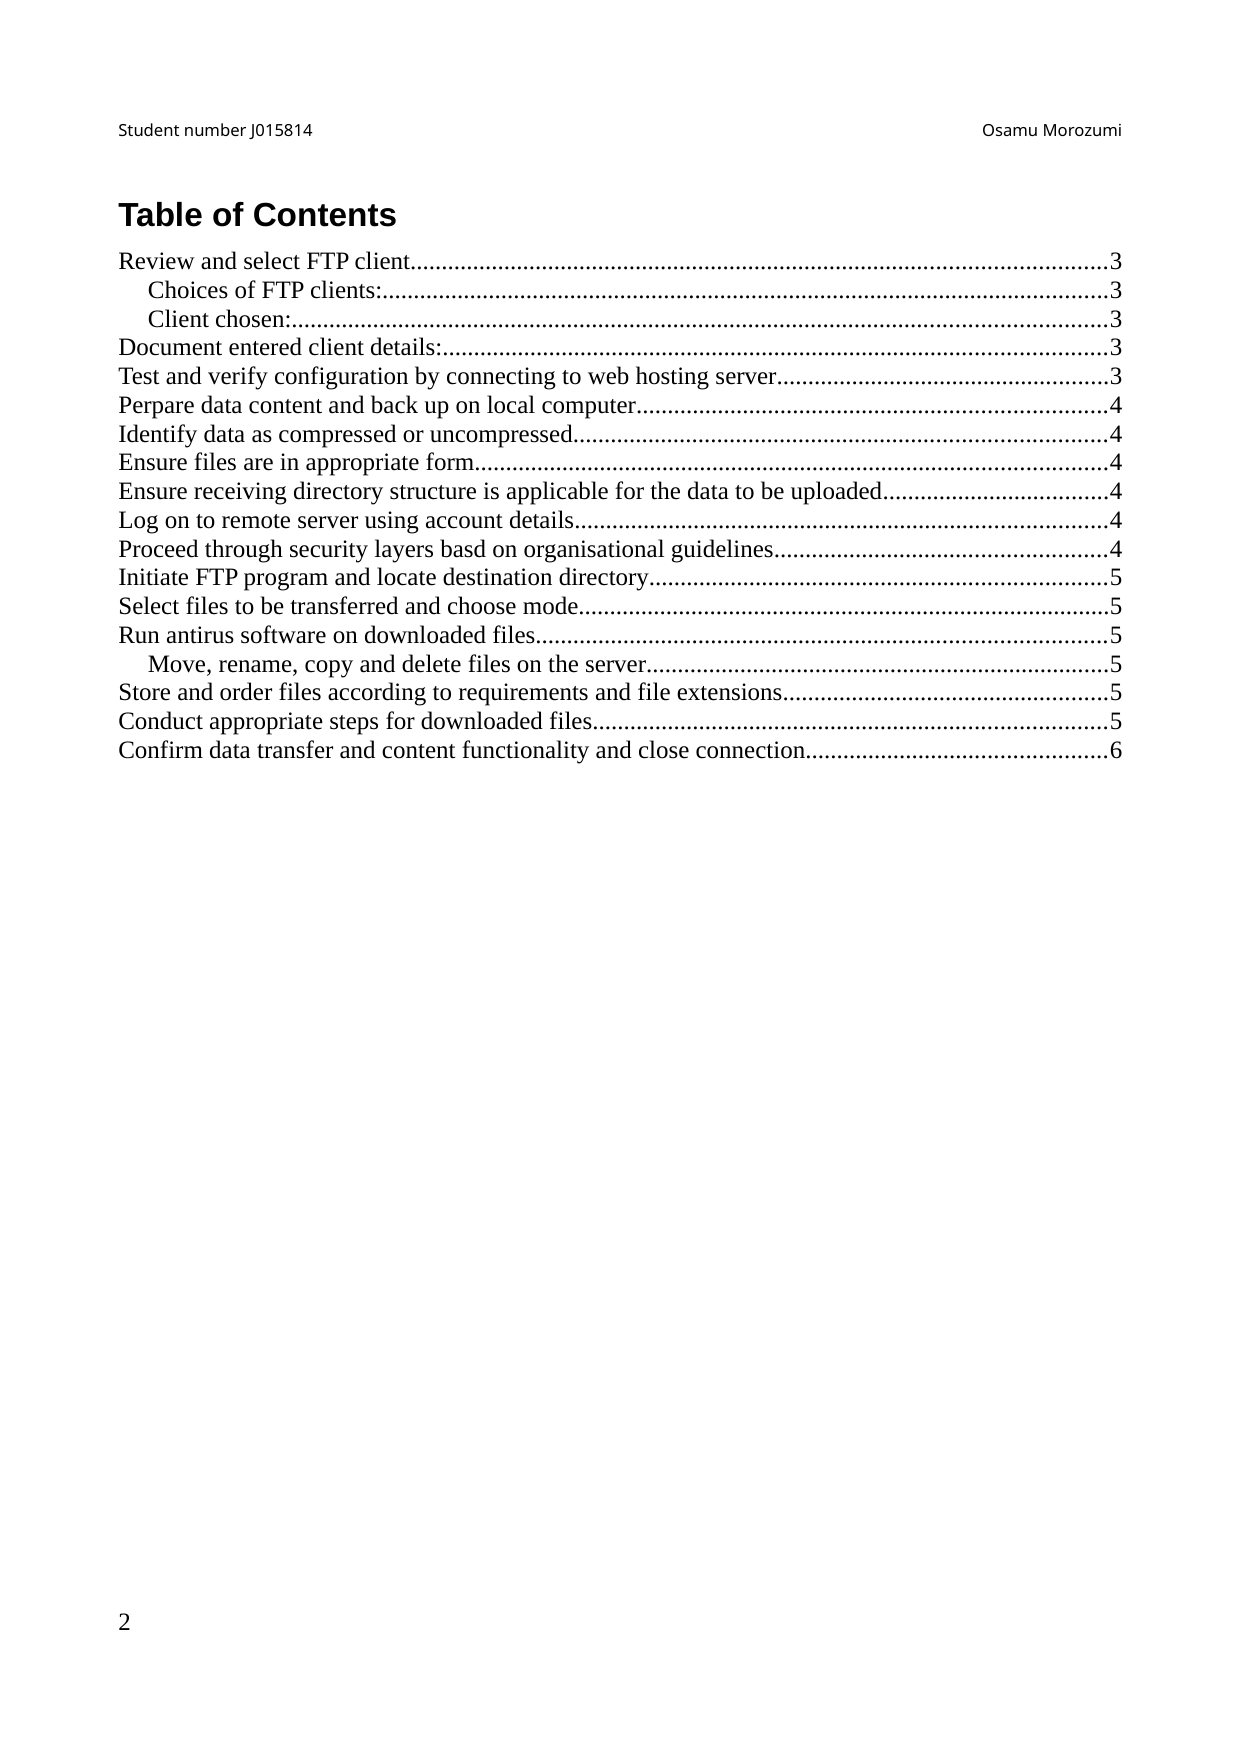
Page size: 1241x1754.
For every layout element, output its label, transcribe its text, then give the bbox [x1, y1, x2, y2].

text Identify data as compressed or uncompressed 4 [118, 419, 1122, 447]
text Confirm data transfer and content functionality and close connection 6 [118, 735, 1122, 764]
text Ensure receiving directory structure is applicable for the data to be uploaded 4 [118, 476, 1122, 505]
text Client chosen: 3 [148, 304, 1122, 332]
text Proceed through security layers basd on organisational guidelines 4 [118, 534, 1122, 562]
text Review and select FTP client 3 [118, 246, 1122, 275]
text Log on to remote server using account details 4 [118, 505, 1122, 534]
text Conduct appropriate steps for downloaded files 5 [118, 706, 1122, 735]
text Move, rename, copy and delete files on the server 5 [148, 649, 1122, 677]
text Initiate FTP program and locate destination directory 5 [118, 562, 1122, 591]
text Run antirus software on downloaded files 5 [118, 620, 1122, 649]
text Test and verify configuration by connecting to web hosting server 3 [118, 361, 1122, 390]
text Document entered client details: 3 [118, 332, 1122, 361]
text Select files to be transferred and choose mode 5 [118, 591, 1122, 620]
text Ensure files are in appropriate form 4 [118, 447, 1122, 476]
subtitle Table of Contents [118, 195, 1122, 234]
text Perpare data content and back up on local computer 4 [118, 390, 1122, 419]
text Store and order files according to requirements and file extensions 5 [118, 677, 1122, 706]
text Choices of FTP clients: 3 [148, 275, 1122, 304]
